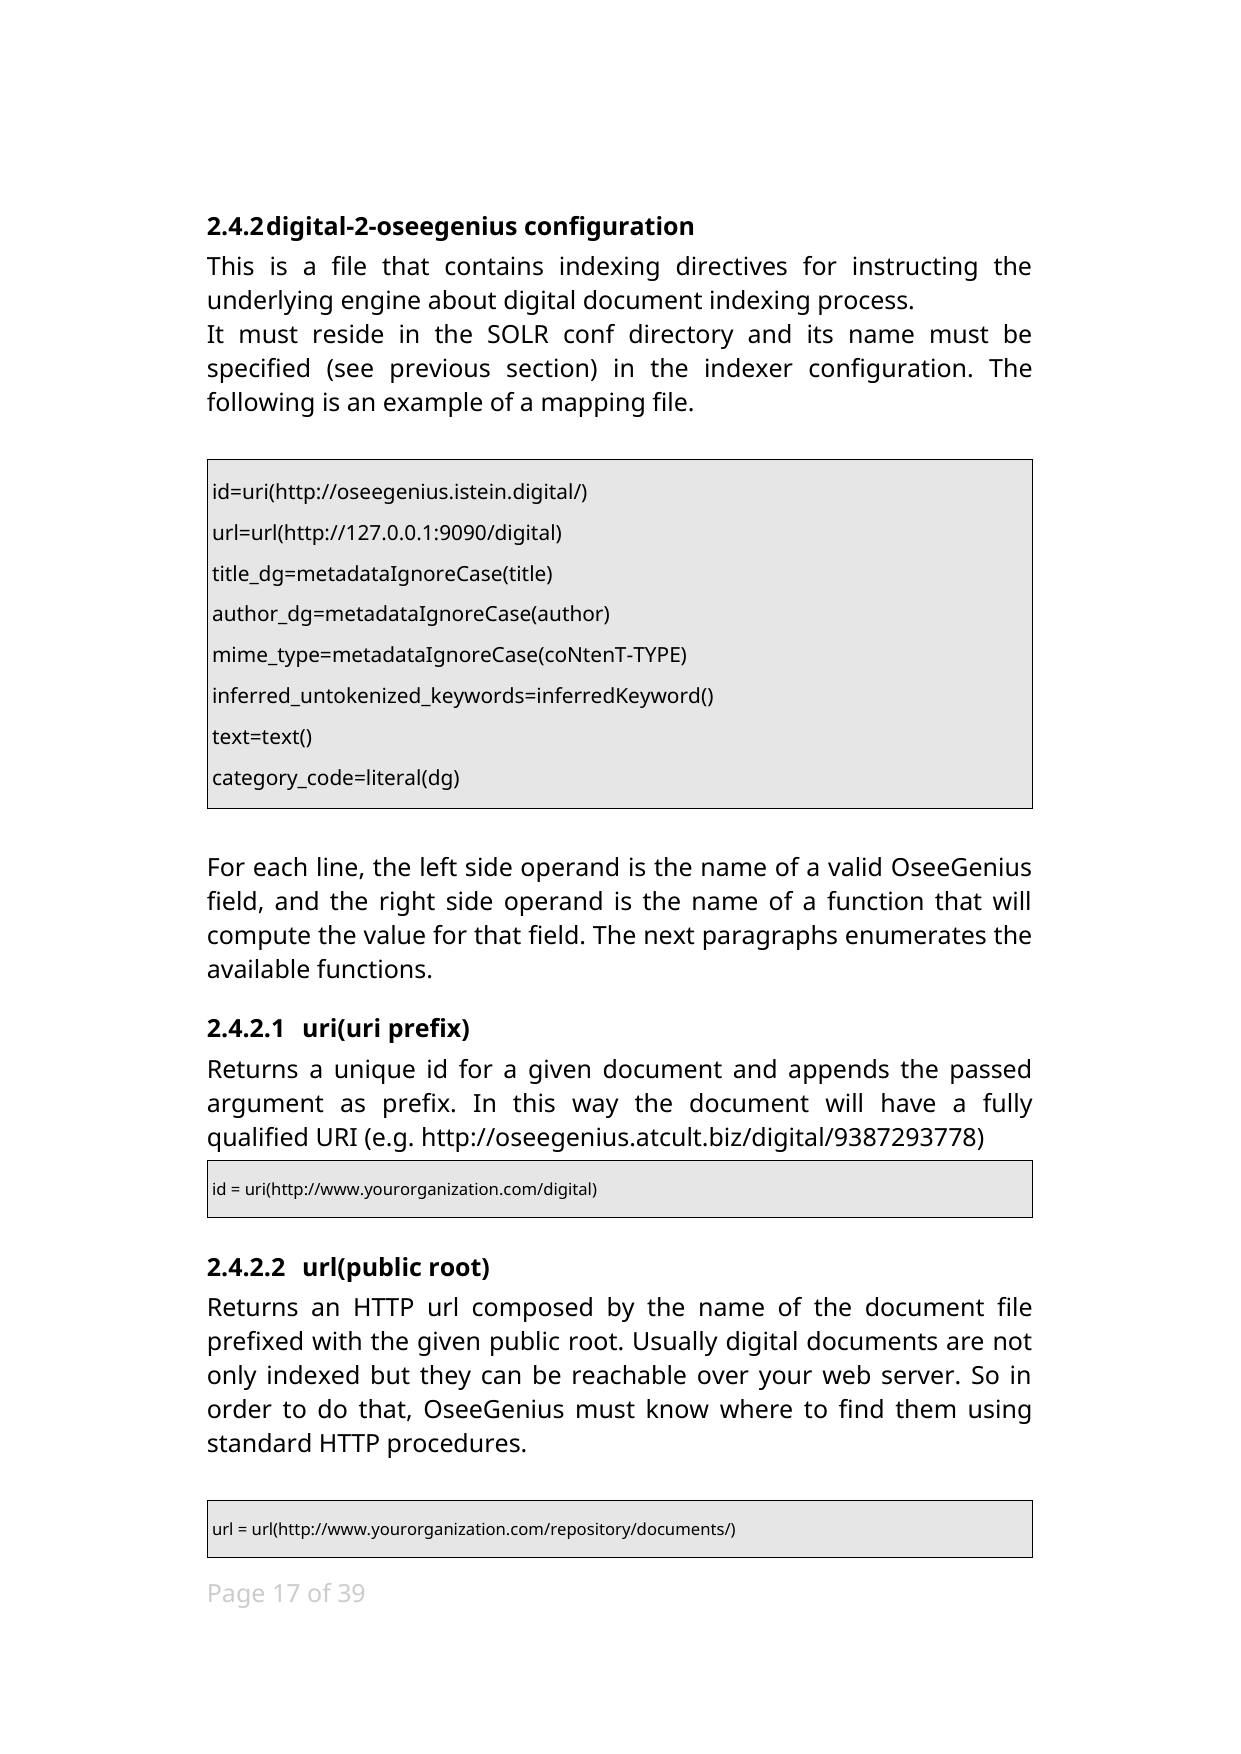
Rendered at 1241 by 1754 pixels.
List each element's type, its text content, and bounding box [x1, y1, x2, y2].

text inferred_untokenized_keywords=inferredKeyword() [208, 664, 1032, 705]
text url=url(http://127.0.0.1:9090/digital) [208, 500, 1032, 541]
text title_dg=metadataIgnoreCase(title) [208, 541, 1032, 582]
text url = url(http://www.yourorganization.com/repository/documents/) [208, 1501, 1032, 1557]
text text=text() [208, 705, 1032, 746]
subtitle digital-2-oseegenius configuration [207, 208, 1033, 242]
text It must reside in the SOLR conf directory and its name must be specified (see previous section) in the indexer configuration. The following is an example of a mapping file. [207, 317, 1033, 419]
text category_code=literal(dg) [208, 746, 1032, 808]
text Returns a unique id for a given document and appends the passed argument as prefix. In this way the document will have a fully qualified URI (e.g. http://oseegenius.atcult.biz/digital/9387293778) [207, 1051, 1033, 1153]
text author_dg=metadataIgnoreCase(author) [208, 582, 1032, 623]
subtitle uri(uri prefix) [207, 1011, 1033, 1045]
text Returns an HTTP url composed by the name of the document file prefixed with the given public root. Usually digital documents are not only indexed but they can be reachable over your web server. So in order to do that, OseeGenius must know where to find them using standard HTTP procedures. [207, 1289, 1033, 1460]
text id = uri(http://www.yourorganization.com/digital) [208, 1161, 1032, 1217]
subtitle url(public root) [207, 1249, 1033, 1283]
text id=uri(http://oseegenius.istein.digital/) [208, 460, 1032, 500]
text mime_type=metadataIgnoreCase(coNtenT-TYPE) [208, 623, 1032, 664]
text This is a file that contains indexing directives for instructing the underlying engine about digital document indexing process. [207, 248, 1033, 317]
text For each line, the left side operand is the name of a valid OseeGenius field, and the right side operand is the name of a function that will compute the value for that field. The next paragraphs enumerates the available functions. [207, 850, 1033, 986]
